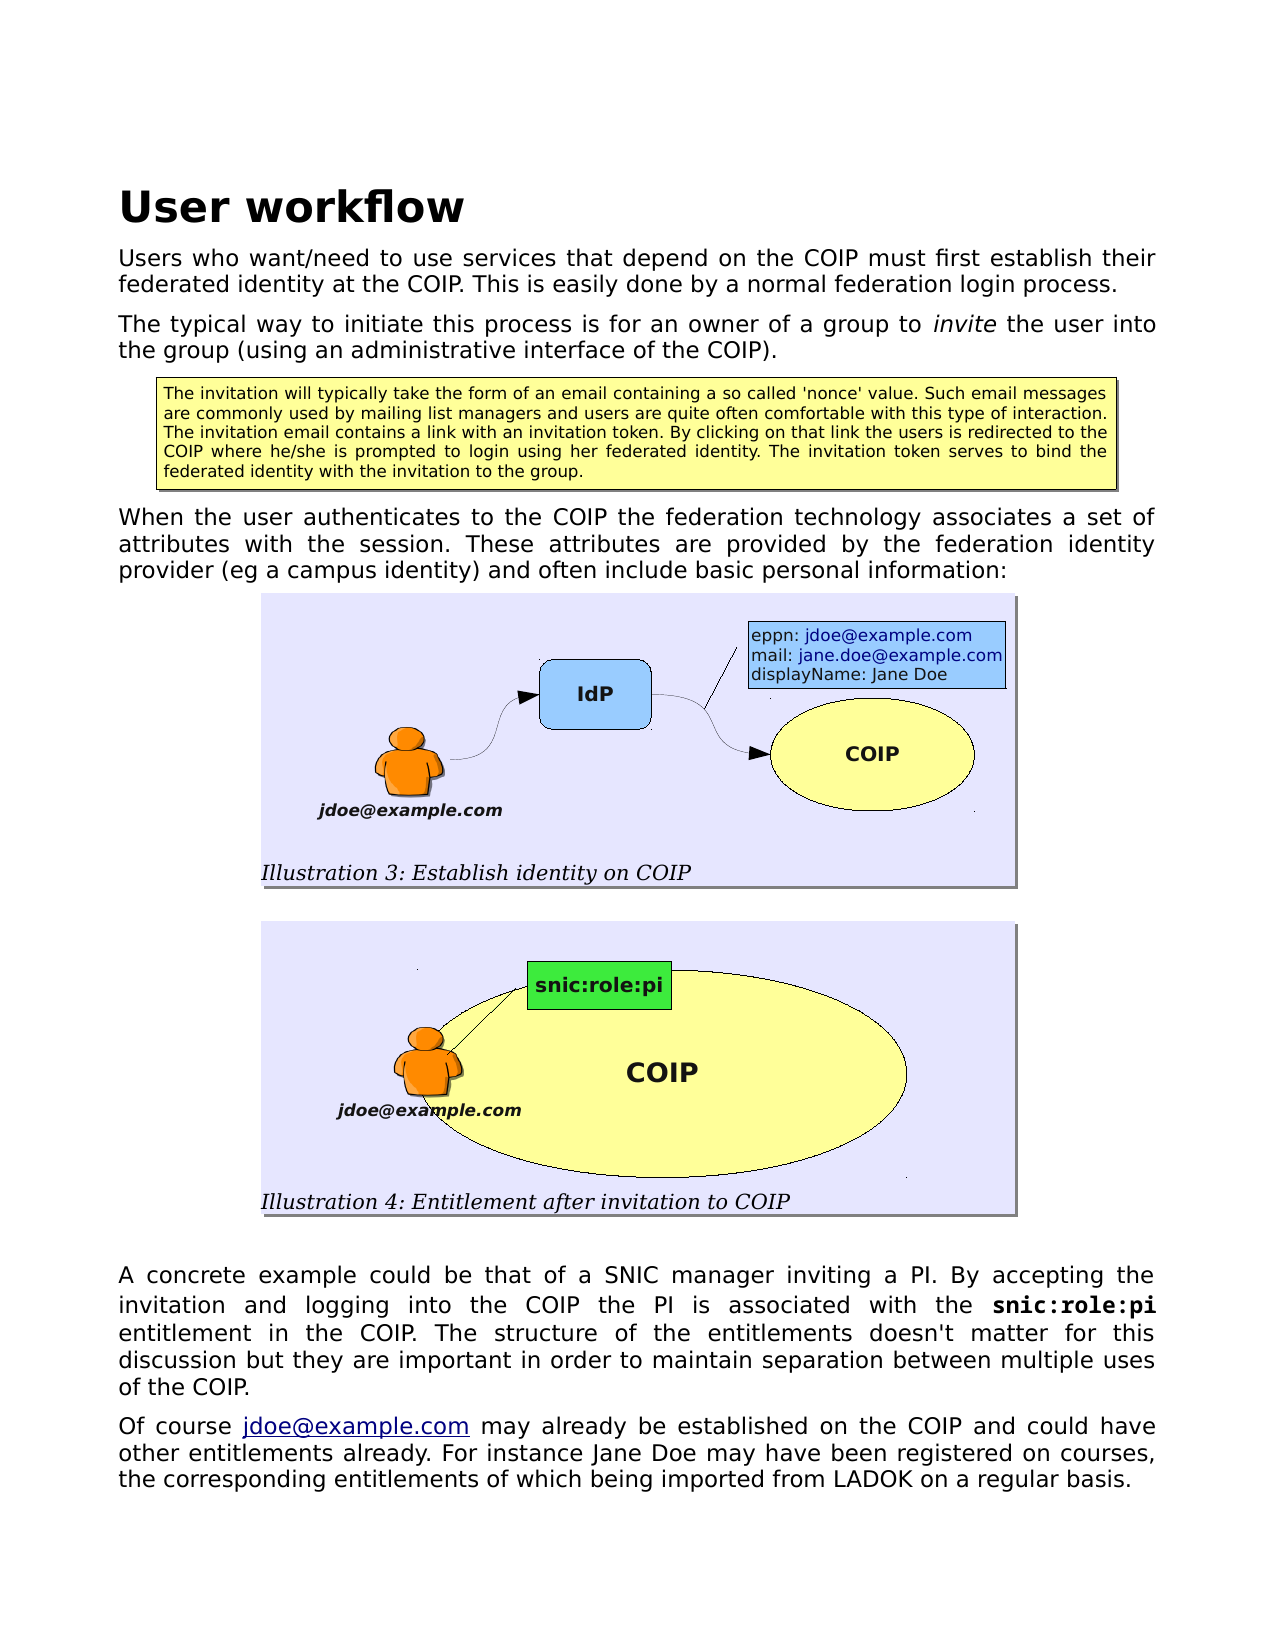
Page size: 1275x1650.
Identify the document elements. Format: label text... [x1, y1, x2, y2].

text The typical way to initiate this process is for an owner of a group to invite the user into the group (using an administrative interface of the COIP). [118, 311, 1157, 364]
text When the user authenticates to the COIP the federation technology associates a set of attributes with the session. These attributes are provided by the federation identity provider (eg a campus identity) and often include basic personal information: [118, 504, 1157, 584]
subtitle User workflow [118, 182, 1157, 232]
text Users who want/need to use services that depend on the COIP must first establish their federated identity at the COIP. This is easily done by a normal federation login process. [118, 245, 1157, 298]
text Illustration 4: Entitlement after invitation to COIP [261, 933, 1015, 1214]
text Illustration 3: Establish identity on COIP [261, 605, 1015, 886]
text A concrete example could be that of a SNIC manager inviting a PI. By accepting the invitation and logging into the COIP the PI is associated with the snic:role:pi entitlement in the COIP. The structure of the entitlements doesn't matter for this discussion but they are important in order to maintain separation between multiple uses of the COIP. [118, 1263, 1157, 1401]
text The invitation will typically take the form of an email containing a so called 'nonce' value. Such email messages are commonly used by mailing list managers and users are quite often comfortable with this type of interaction. The invitation email contains a link with an invitation token. By clicking on that link the users is redirected to the COIP where he/she is prompted to login using her federated identity. The invitation token serves to bind the federated identity with the invitation to the group. [157, 378, 1116, 489]
text Of course jdoe@example.com may already be established on the COIP and could have other entitlements already. For instance Jane Doe may have been registered on courses, the corresponding entitlements of which being imported from LADOK on a regular basis. [118, 1413, 1157, 1493]
